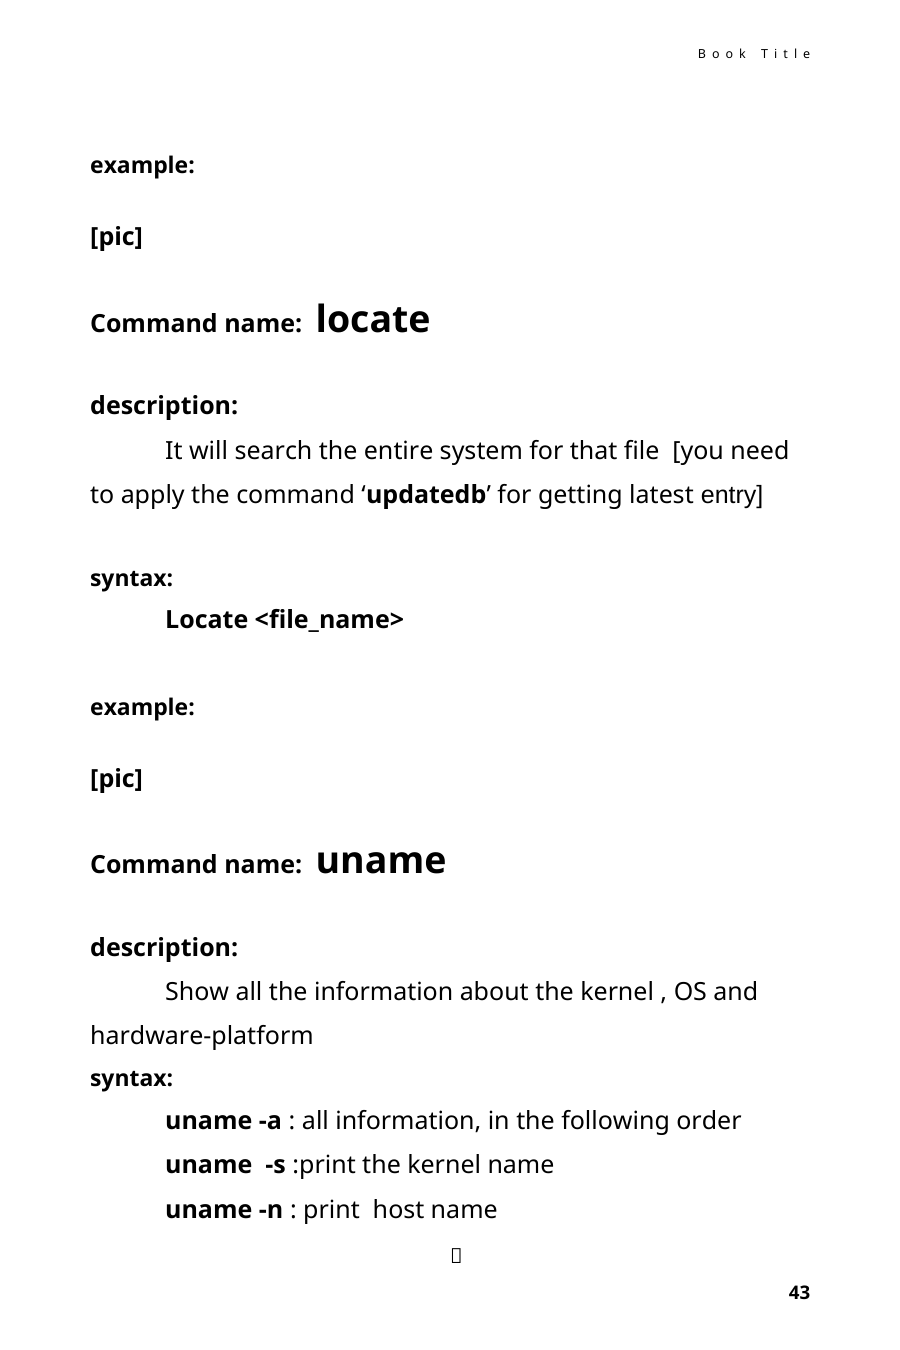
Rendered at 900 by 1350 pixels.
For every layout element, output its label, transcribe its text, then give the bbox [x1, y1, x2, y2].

text It will search the entire system for that file [you need to apply the command ‘updatedb’ for getting latest entry] [90, 432, 810, 511]
text syntax: [90, 561, 810, 593]
text example: [90, 691, 810, 722]
text uname -a : all information, in the following order [90, 1103, 810, 1137]
text Command name: uname [90, 834, 810, 885]
text [pic] [90, 219, 810, 253]
text Show all the information about the kernel , OS and hardware-platform [90, 974, 810, 1052]
text syntax: [90, 1062, 810, 1093]
text uname -n : print host name [90, 1191, 810, 1225]
text example: [90, 149, 810, 181]
text description: [90, 388, 810, 422]
text [pic] [90, 760, 810, 794]
text uname -s :print the kernel name [90, 1147, 810, 1181]
text Command name: locate [90, 292, 810, 343]
text description: [90, 929, 810, 963]
text Locate <file_name> [90, 602, 810, 636]
